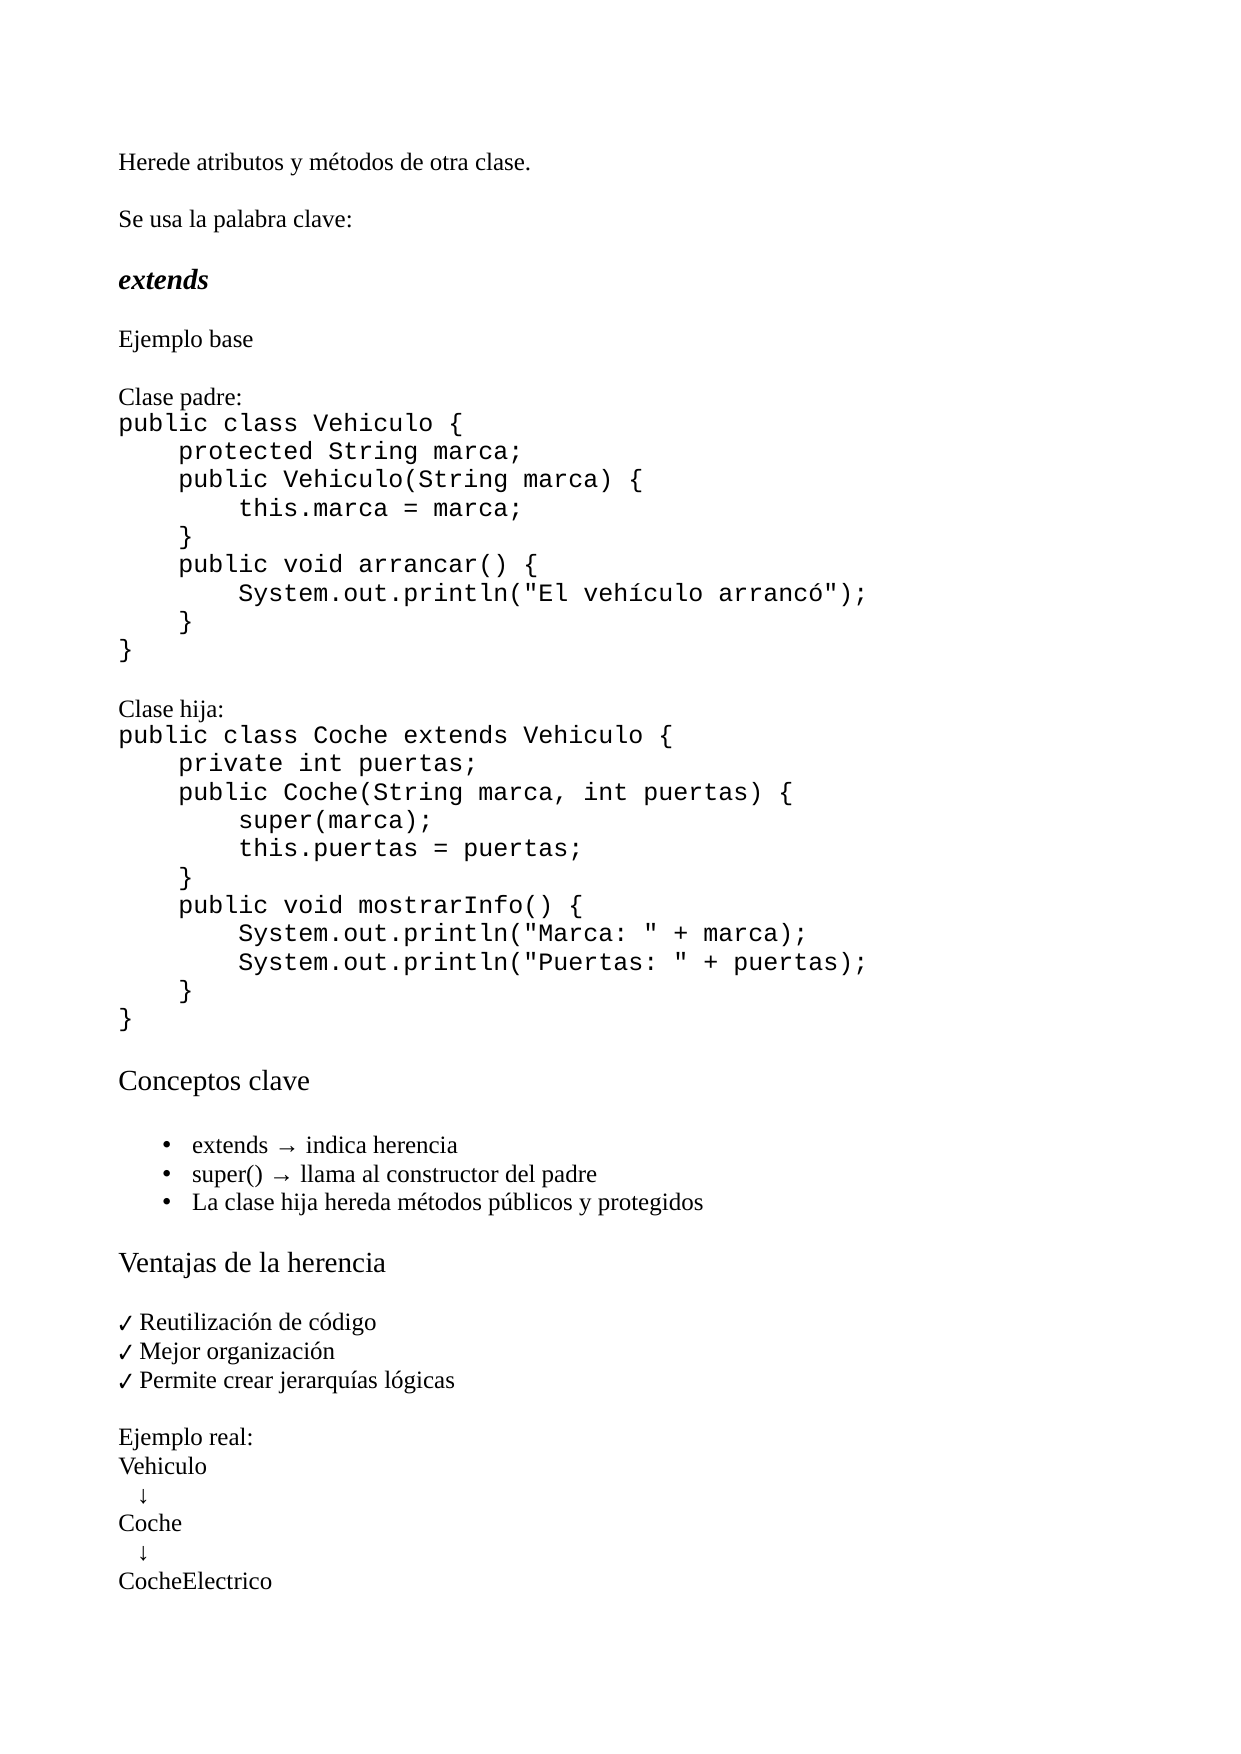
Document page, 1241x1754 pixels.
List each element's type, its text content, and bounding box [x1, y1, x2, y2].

text } [118, 977, 1122, 1006]
list super() → llama al constructor del padre [162, 1159, 1122, 1187]
text ✔ Reutilización de código ✔ Mejor organización ✔ Permite crear jerarquías lógicas [118, 1307, 1122, 1393]
text Ejemplo real: [118, 1422, 1122, 1451]
text super(marca); [118, 807, 1122, 836]
text public class Coche extends Vehiculo { [118, 722, 1122, 751]
text Coche [118, 1508, 1122, 1537]
text } [118, 524, 1122, 552]
text Vehiculo [118, 1451, 1122, 1480]
text CocheElectrico [118, 1566, 1122, 1595]
text Ventajas de la herencia [118, 1245, 1122, 1278]
text Conceptos clave [118, 1063, 1122, 1096]
text private int puertas; [118, 751, 1122, 779]
text protected String marca; [118, 439, 1122, 467]
text this.puertas = puertas; [118, 836, 1122, 864]
text public void mostrarInfo() { [118, 892, 1122, 921]
text extends [118, 262, 1122, 295]
text public Coche(String marca, int puertas) { [118, 779, 1122, 807]
list extends → indica herencia [162, 1130, 1122, 1159]
text } [118, 609, 1122, 637]
text } [118, 637, 1122, 665]
text this.marca = marca; [118, 495, 1122, 524]
text Clase padre: [118, 382, 1122, 410]
list La clase hija hereda métodos públicos y protegidos [162, 1187, 1122, 1216]
text Ejemplo base [118, 324, 1122, 353]
text System.out.println("El vehículo arrancó"); [118, 580, 1122, 609]
text public void arrancar() { [118, 552, 1122, 580]
text } [118, 864, 1122, 892]
text public class Vehiculo { [118, 410, 1122, 439]
text ↓ [118, 1480, 1122, 1508]
text System.out.println("Puertas: " + puertas); [118, 949, 1122, 977]
text ↓ [118, 1537, 1122, 1566]
text Se usa la palabra clave: [118, 204, 1122, 233]
text public Vehiculo(String marca) { [118, 467, 1122, 495]
text } [118, 1006, 1122, 1034]
text Clase hija: [118, 694, 1122, 722]
text System.out.println("Marca: " + marca); [118, 921, 1122, 949]
text Herede atributos y métodos de otra clase. [118, 147, 1122, 176]
